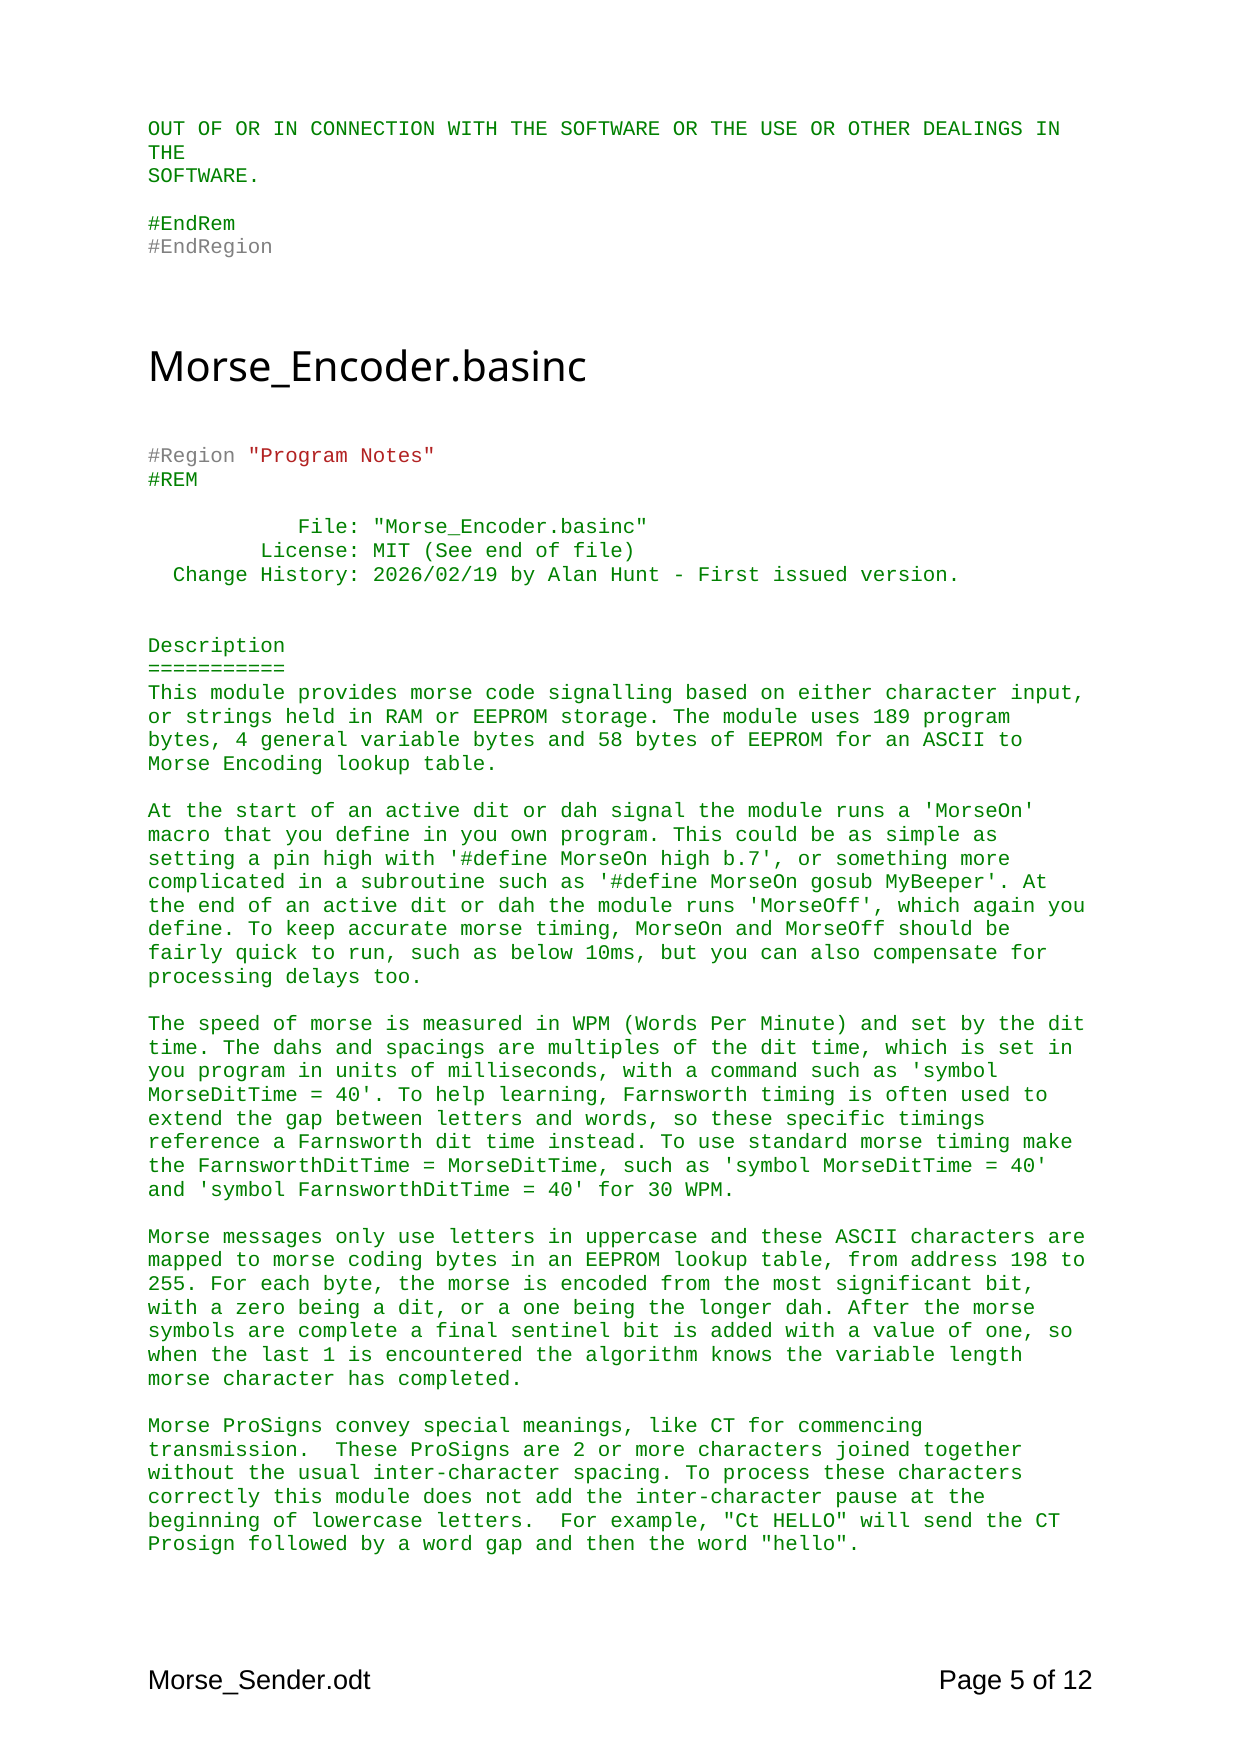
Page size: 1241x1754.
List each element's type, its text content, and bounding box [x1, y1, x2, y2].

text The speed of morse is measured in WPM (Words Per Minute) and set by the dit time. The dahs and spacings are multiples of the dit time, which is set in you program in units of milliseconds, with a command such as 'symbol MorseDitTime = 40'. To help learning, Farnsworth timing is often used to extend the gap between letters and words, so these specific timings reference a Farnsworth dit time instead. To use standard morse timing make the FarnsworthDitTime = MorseDitTime, such as 'symbol MorseDitTime = 40' and 'symbol FarnsworthDitTime = 40' for 30 WPM. [148, 1013, 1093, 1202]
subtitle Morse_Encoder.basinc [148, 337, 1093, 393]
text #EndRegion [148, 236, 1093, 260]
text #Region "Program Notes" [148, 446, 1093, 469]
text File: "Morse_Encoder.basinc" [148, 516, 1093, 540]
text SOFTWARE. [148, 165, 1093, 189]
text OUT OF OR IN CONNECTION WITH THE SOFTWARE OR THE USE OR OTHER DEALINGS IN THE [148, 118, 1093, 165]
text =========== [148, 658, 1093, 682]
text #EndRem [148, 213, 1093, 236]
text Morse messages only use letters in uppercase and these ASCII characters are mapped to morse coding bytes in an EEPROM lookup table, from address 198 to 255. For each byte, the morse is encoded from the most significant bit, with a zero being a dit, or a one being the longer dah. After the morse symbols are complete a final sentinel bit is added with a value of one, so when the last 1 is encountered the algorithm knows the variable length morse character has completed. [148, 1226, 1093, 1391]
text At the start of an active dit or dah signal the module runs a 'MorseOn' macro that you define in you own program. This could be as simple as setting a pin high with '#define MorseOn high b.7', or something more complicated in a subroutine such as '#define MorseOn gosub MyBeeper'. At the end of an active dit or dah the module runs 'MorseOff', which again you define. To keep accurate morse timing, MorseOn and MorseOff should be fairly quick to run, such as below 10ms, but you can also compensate for processing delays too. [148, 800, 1093, 989]
text Morse ProSigns convey special meanings, like CT for commencing transmission. These ProSigns are 2 or more characters joined together without the usual inter-character spacing. To process these characters correctly this module does not add the inter-character pause at the beginning of lowercase letters. For example, "Ct HELLO" will send the CT Prosign followed by a word gap and then the word "hello". [148, 1415, 1093, 1557]
text This module provides morse code signalling based on either character input, or strings held in RAM or EEPROM storage. The module uses 189 program bytes, 4 general variable bytes and 58 bytes of EEPROM for an ASCII to Morse Encoding lookup table. [148, 682, 1093, 777]
text #REM [148, 469, 1093, 493]
text Description [148, 635, 1093, 658]
text License: MIT (See end of file) [148, 540, 1093, 564]
text Change History: 2026/02/19 by Alan Hunt - First issued version. [148, 564, 1093, 587]
